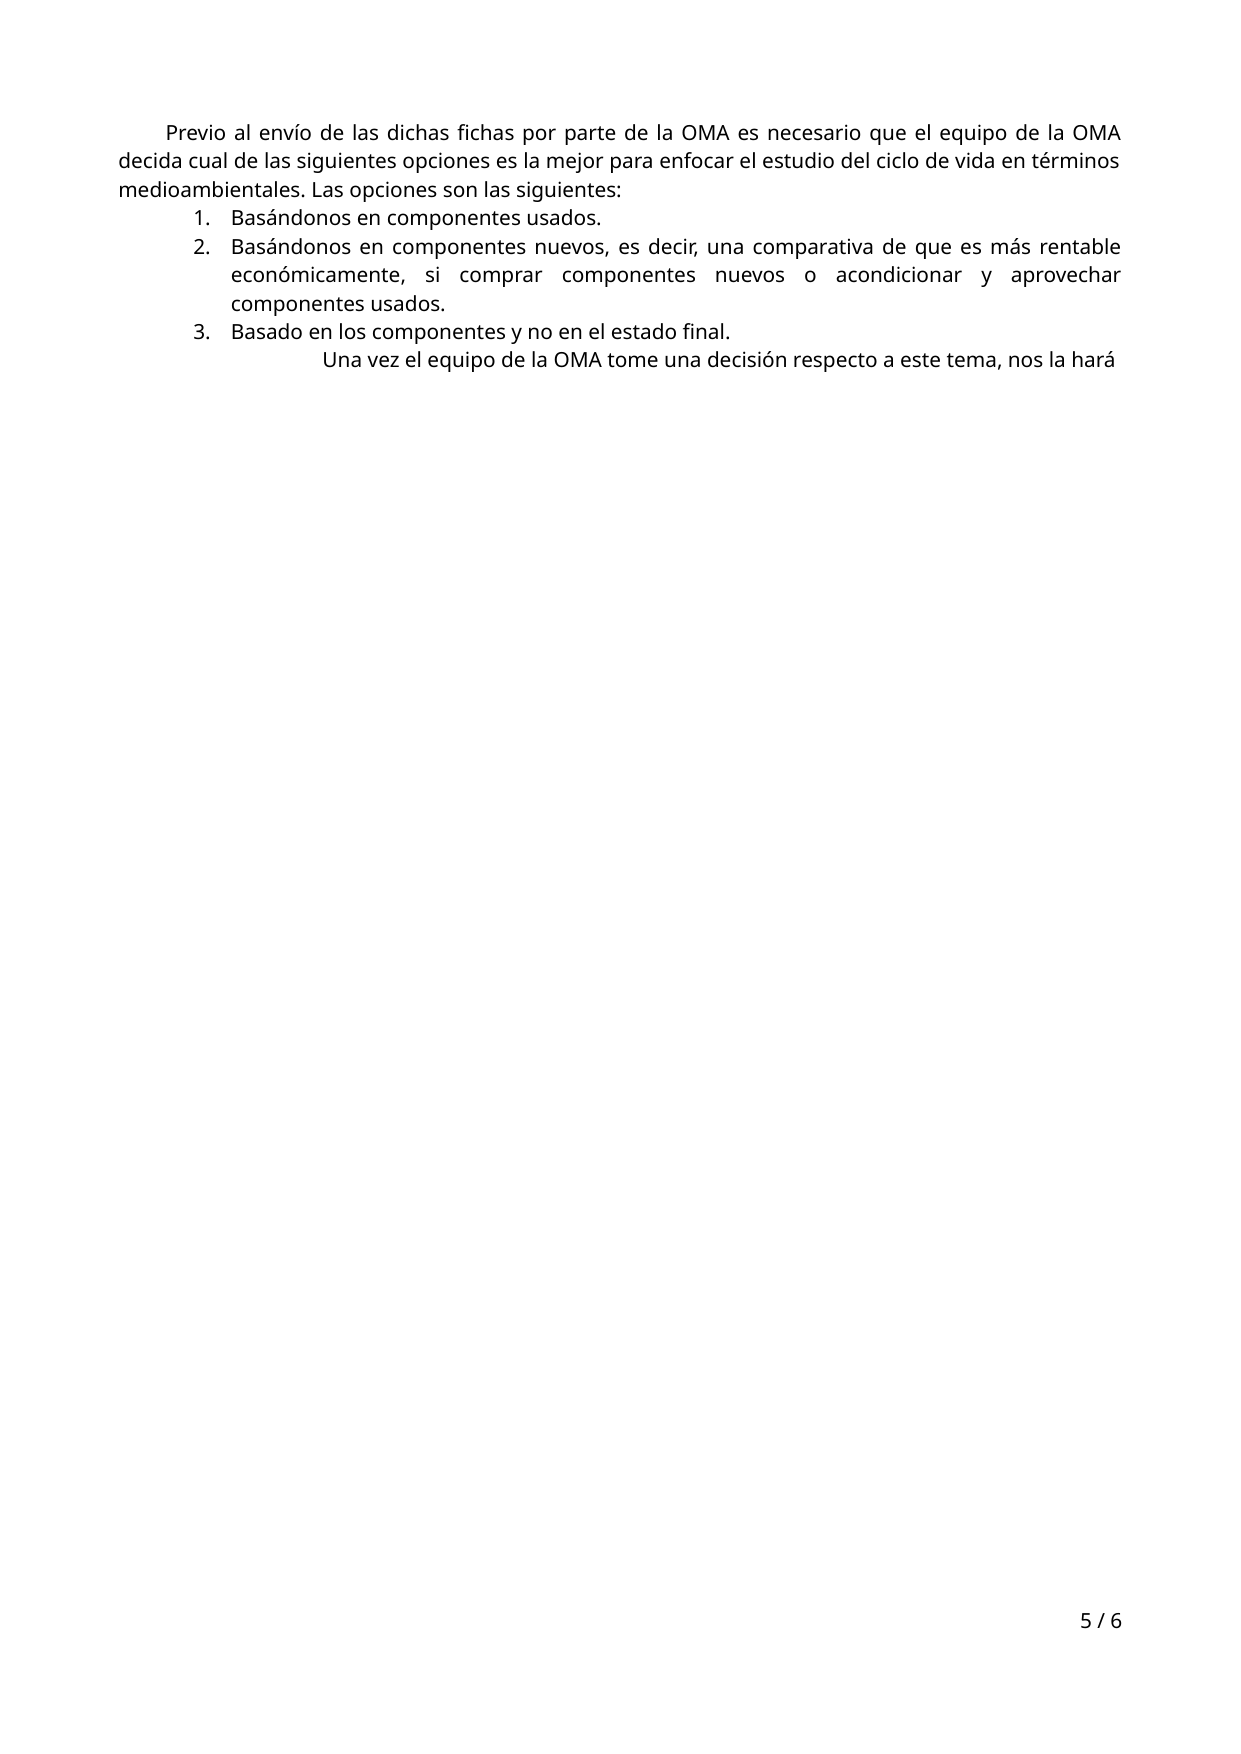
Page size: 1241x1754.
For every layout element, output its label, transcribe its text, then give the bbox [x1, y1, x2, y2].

list Una vez el equipo de la OMA tome una decisión respecto a este tema, nos la hará [231, 346, 1122, 374]
list Basándonos en componentes usados. [193, 203, 1122, 232]
text Previo al envío de las dichas fichas por parte de la OMA es necesario que el equipo de la OMA decida cual de las siguientes opciones es la mejor para enfocar el estudio del ciclo de vida en términos medioambientales. Las opciones son las siguientes: [118, 118, 1122, 203]
list Basándonos en componentes nuevos, es decir, una comparativa de que es más rentable económicamente, si comprar componentes nuevos o acondicionar y aprovechar componentes usados. [193, 232, 1122, 317]
list Basado en los componentes y no en el estado final. [193, 317, 1122, 346]
